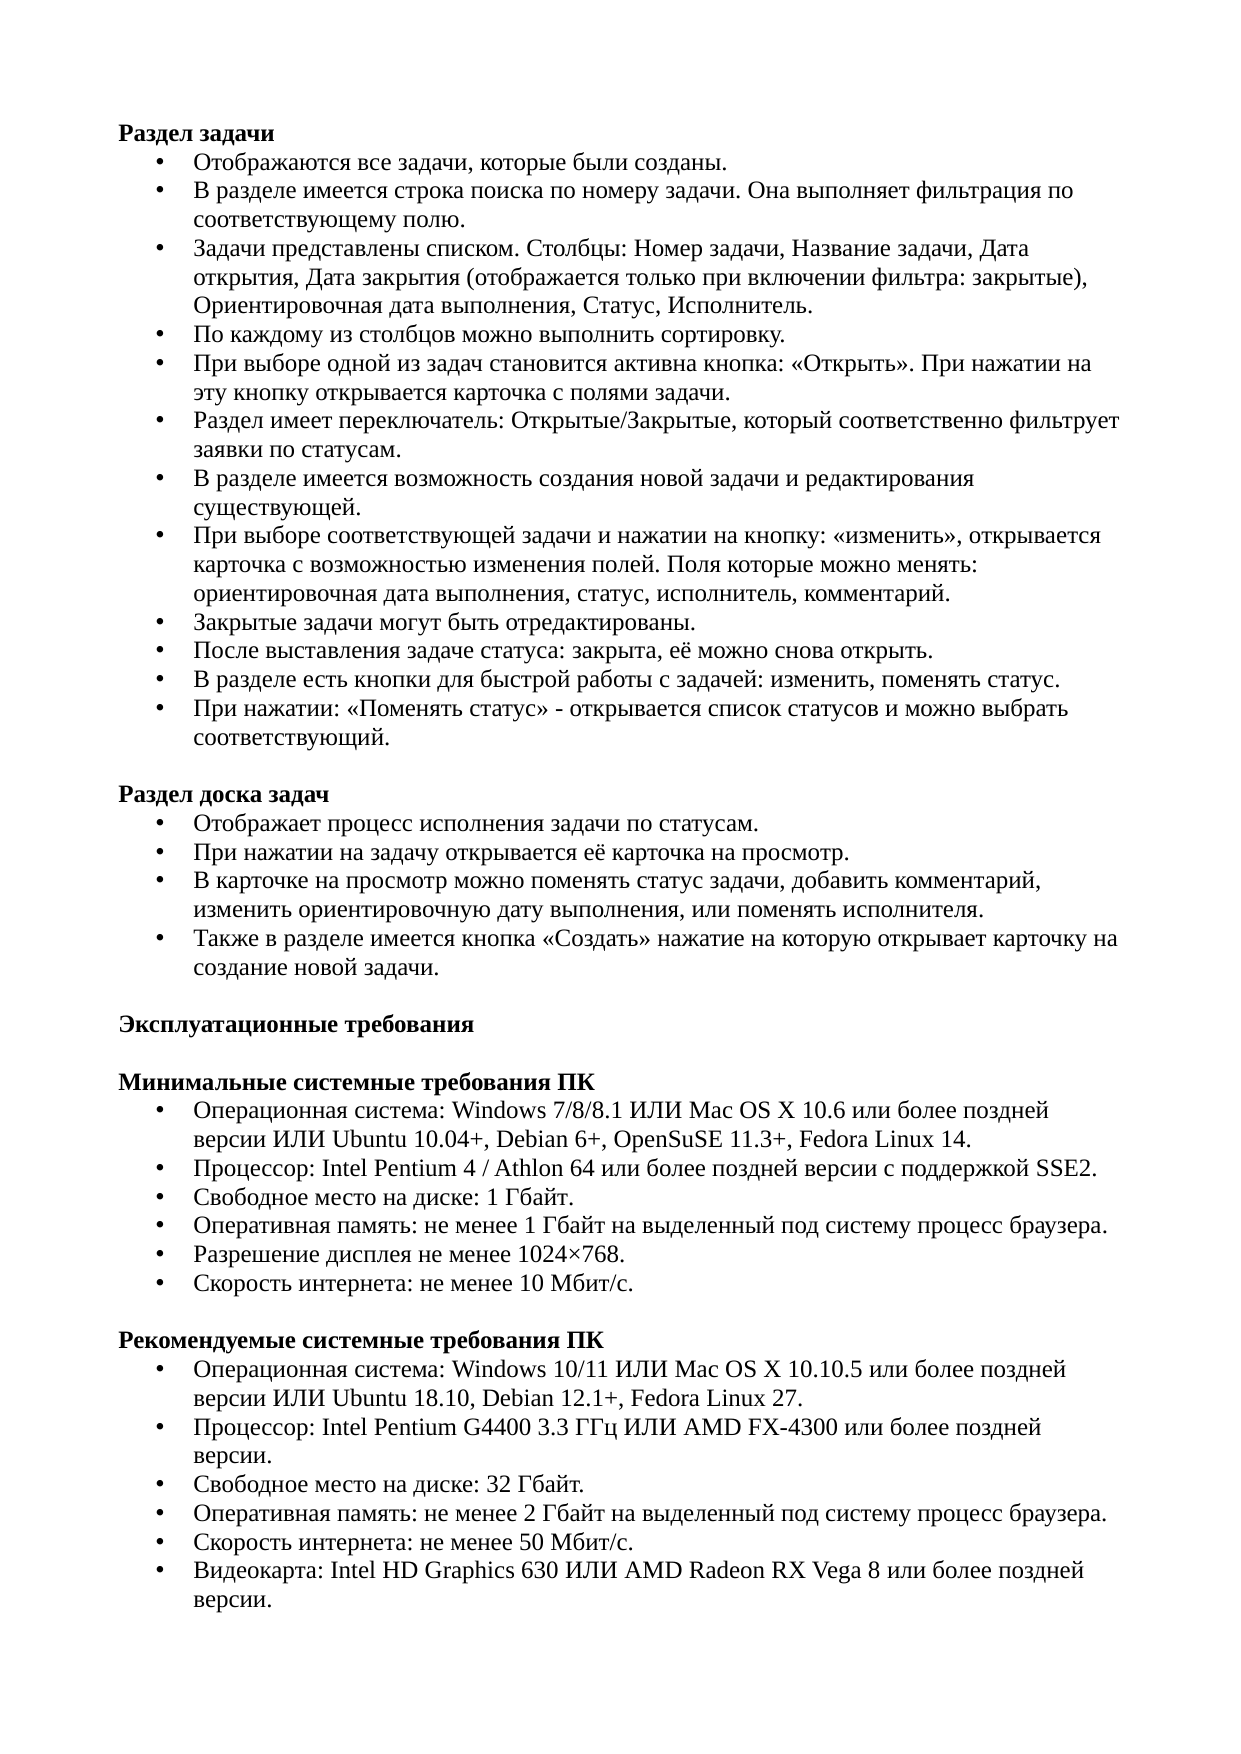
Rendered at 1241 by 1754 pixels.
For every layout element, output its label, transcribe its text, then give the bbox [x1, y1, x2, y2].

list В разделе имеется строка поиска по номеру задачи. Она выполняет фильтрация по соответствующему полю. [156, 176, 1122, 233]
list При выборе соответствующей задачи и нажатии на кнопку: «изменить», открывается карточка с возможностью изменения полей. Поля которые можно менять: ориентировочная дата выполнения, статус, исполнитель, комментарий. [156, 521, 1122, 607]
list При выборе одной из задач становится активна кнопка: «Открыть». При нажатии на эту кнопку открывается карточка с полями задачи. [156, 348, 1122, 406]
list Операционная система: Windows 10/11 ИЛИ Mac OS X 10.10.5 или более поздней версии ИЛИ Ubuntu 18.10, Debian 12.1+, Fedora Linux 27. [156, 1354, 1122, 1412]
list В разделе есть кнопки для быстрой работы с задачей: изменить, поменять статус. [156, 664, 1122, 693]
list Оперативная память: не менее 1 Гбайт на выделенный под систему процесс браузера. [156, 1211, 1122, 1239]
list Процессор: Intel Pentium G4400 3.3 ГГц ИЛИ AMD FX-4300 или более поздней версии. [156, 1412, 1122, 1469]
text Рекомендуемые системные требования ПК [118, 1326, 1122, 1354]
list Разрешение дисплея не менее 1024×768. [156, 1239, 1122, 1268]
list По каждому из столбцов можно выполнить сортировку. [156, 319, 1122, 348]
list Оперативная память: не менее 2 Гбайт на выделенный под систему процесс браузера. [156, 1498, 1122, 1527]
list Задачи представлены списком. Столбцы: Номер задачи, Название задачи, Дата открытия, Дата закрытия (отображается только при включении фильтра: закрытые), Ориентировочная дата выполнения, Статус, Исполнитель. [156, 233, 1122, 319]
list Также в разделе имеется кнопка «Создать» нажатие на которую открывает карточку на создание новой задачи. [156, 923, 1122, 981]
list При нажатии: «Поменять статус» - открывается список статусов и можно выбрать соответствующий. [156, 693, 1122, 751]
list Скорость интернета: не менее 10 Мбит/с. [156, 1268, 1122, 1297]
list Операционная система: Windows 7/8/8.1 ИЛИ Mac OS X 10.6 или более поздней версии ИЛИ Ubuntu 10.04+, Debian 6+, OpenSuSE 11.3+, Fedora Linux 14. [156, 1096, 1122, 1153]
list Свободное место на диске: 1 Гбайт. [156, 1182, 1122, 1211]
text Минимальные системные требования ПК [118, 1067, 1122, 1096]
list После выставления задаче статуса: закрыта, её можно снова открыть. [156, 636, 1122, 664]
list Закрытые задачи могут быть отредактированы. [156, 607, 1122, 636]
list Отображает процесс исполнения задачи по статусам. [156, 808, 1122, 837]
list При нажатии на задачу открывается её карточка на просмотр. [156, 837, 1122, 866]
list Свободное место на диске: 32 Гбайт. [156, 1469, 1122, 1498]
text Раздел задачи [118, 118, 1122, 147]
list В карточке на просмотр можно поменять статус задачи, добавить комментарий, изменить ориентировочную дату выполнения, или поменять исполнителя. [156, 866, 1122, 923]
list Процессор: Intel Pentium 4 / Athlon 64 или более поздней версии с поддержкой SSE2. [156, 1153, 1122, 1182]
list Раздел имеет переключатель: Открытые/Закрытые, который соответственно фильтрует заявки по статусам. [156, 406, 1122, 463]
list Отображаются все задачи, которые были созданы. [156, 147, 1122, 176]
text Эксплуатационные требования [118, 1009, 1122, 1038]
list В разделе имеется возможность создания новой задачи и редактирования существующей. [156, 463, 1122, 521]
list Скорость интернета: не менее 50 Мбит/с. [156, 1527, 1122, 1556]
list Видеокарта: Intel HD Graphics 630 ИЛИ AMD Radeon RX Vega 8 или более поздней версии. [156, 1556, 1122, 1613]
text Раздел доска задач [118, 779, 1122, 808]
